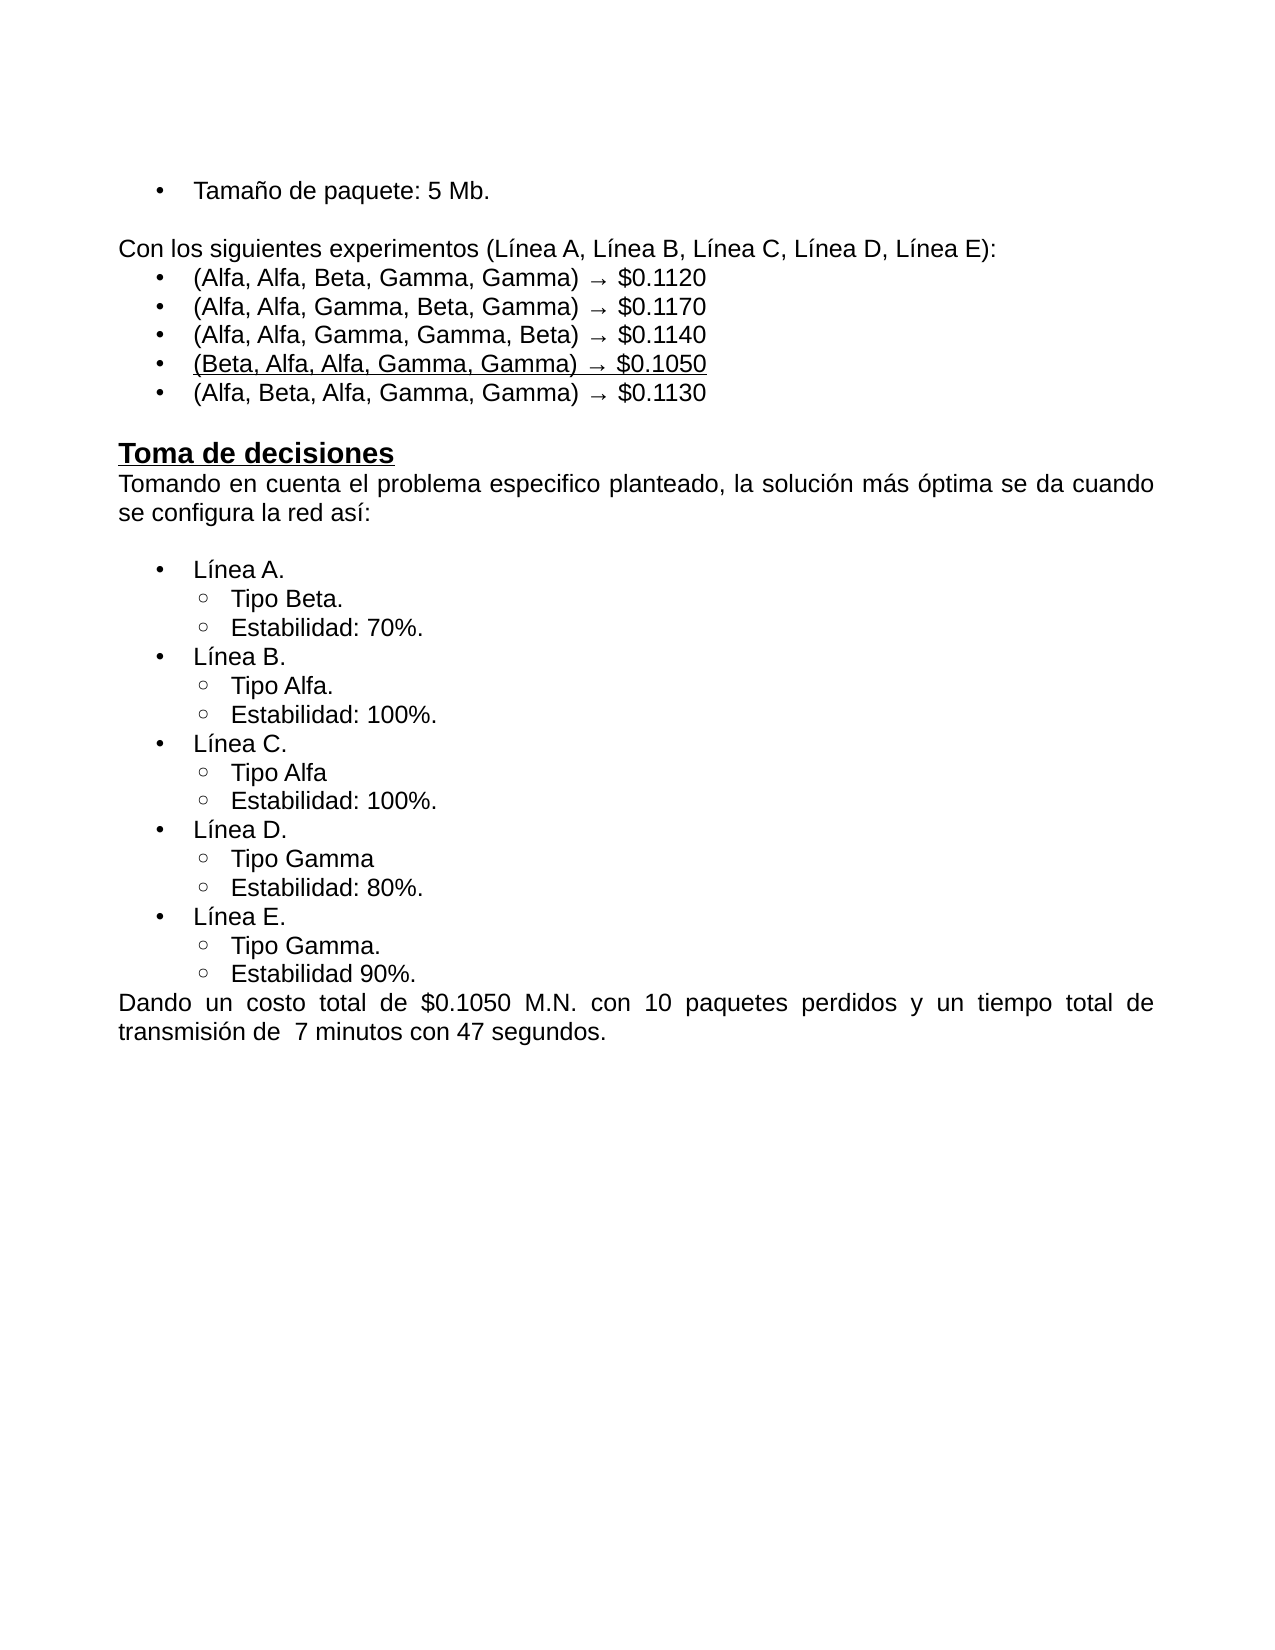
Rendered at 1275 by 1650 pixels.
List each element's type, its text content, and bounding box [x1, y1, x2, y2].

list Estabilidad: 100%. [193, 786, 1157, 815]
list (Beta, Alfa, Alfa, Gamma, Gamma) → $0.1050 [156, 349, 1157, 378]
text Tomando en cuenta el problema especifico planteado, la solución más óptima se da cuando se configura la red así: [118, 469, 1157, 527]
list Estabilidad 90%. [193, 959, 1157, 988]
list Tipo Alfa [193, 757, 1157, 786]
text Con los siguientes experimentos (Línea A, Línea B, Línea C, Línea D, Línea E): [118, 234, 1157, 263]
list Estabilidad: 70%. [193, 613, 1157, 642]
list Estabilidad: 100%. [193, 700, 1157, 729]
list (Alfa, Beta, Alfa, Gamma, Gamma) → $0.1130 [156, 378, 1157, 407]
list Línea C. [156, 729, 1157, 757]
list (Alfa, Alfa, Gamma, Gamma, Beta) → $0.1140 [156, 320, 1157, 349]
list Línea A. [156, 556, 1157, 584]
list Línea E. [156, 902, 1157, 931]
text Dando un costo total de $0.1050 M.N. con 10 paquetes perdidos y un tiempo total de transmisión de 7 minutos con 47 segundos. [118, 988, 1157, 1046]
text Toma de decisiones [118, 436, 1157, 469]
list Tipo Gamma. [193, 931, 1157, 959]
list (Alfa, Alfa, Beta, Gamma, Gamma) → $0.1120 [156, 263, 1157, 292]
list Estabilidad: 80%. [193, 873, 1157, 902]
list Tamaño de paquete: 5 Mb. [156, 176, 1157, 205]
list Tipo Alfa. [193, 671, 1157, 700]
list Tipo Beta. [193, 584, 1157, 613]
list Tipo Gamma [193, 844, 1157, 873]
list Línea B. [156, 642, 1157, 671]
list (Alfa, Alfa, Gamma, Beta, Gamma) → $0.1170 [156, 292, 1157, 320]
list Línea D. [156, 815, 1157, 844]
